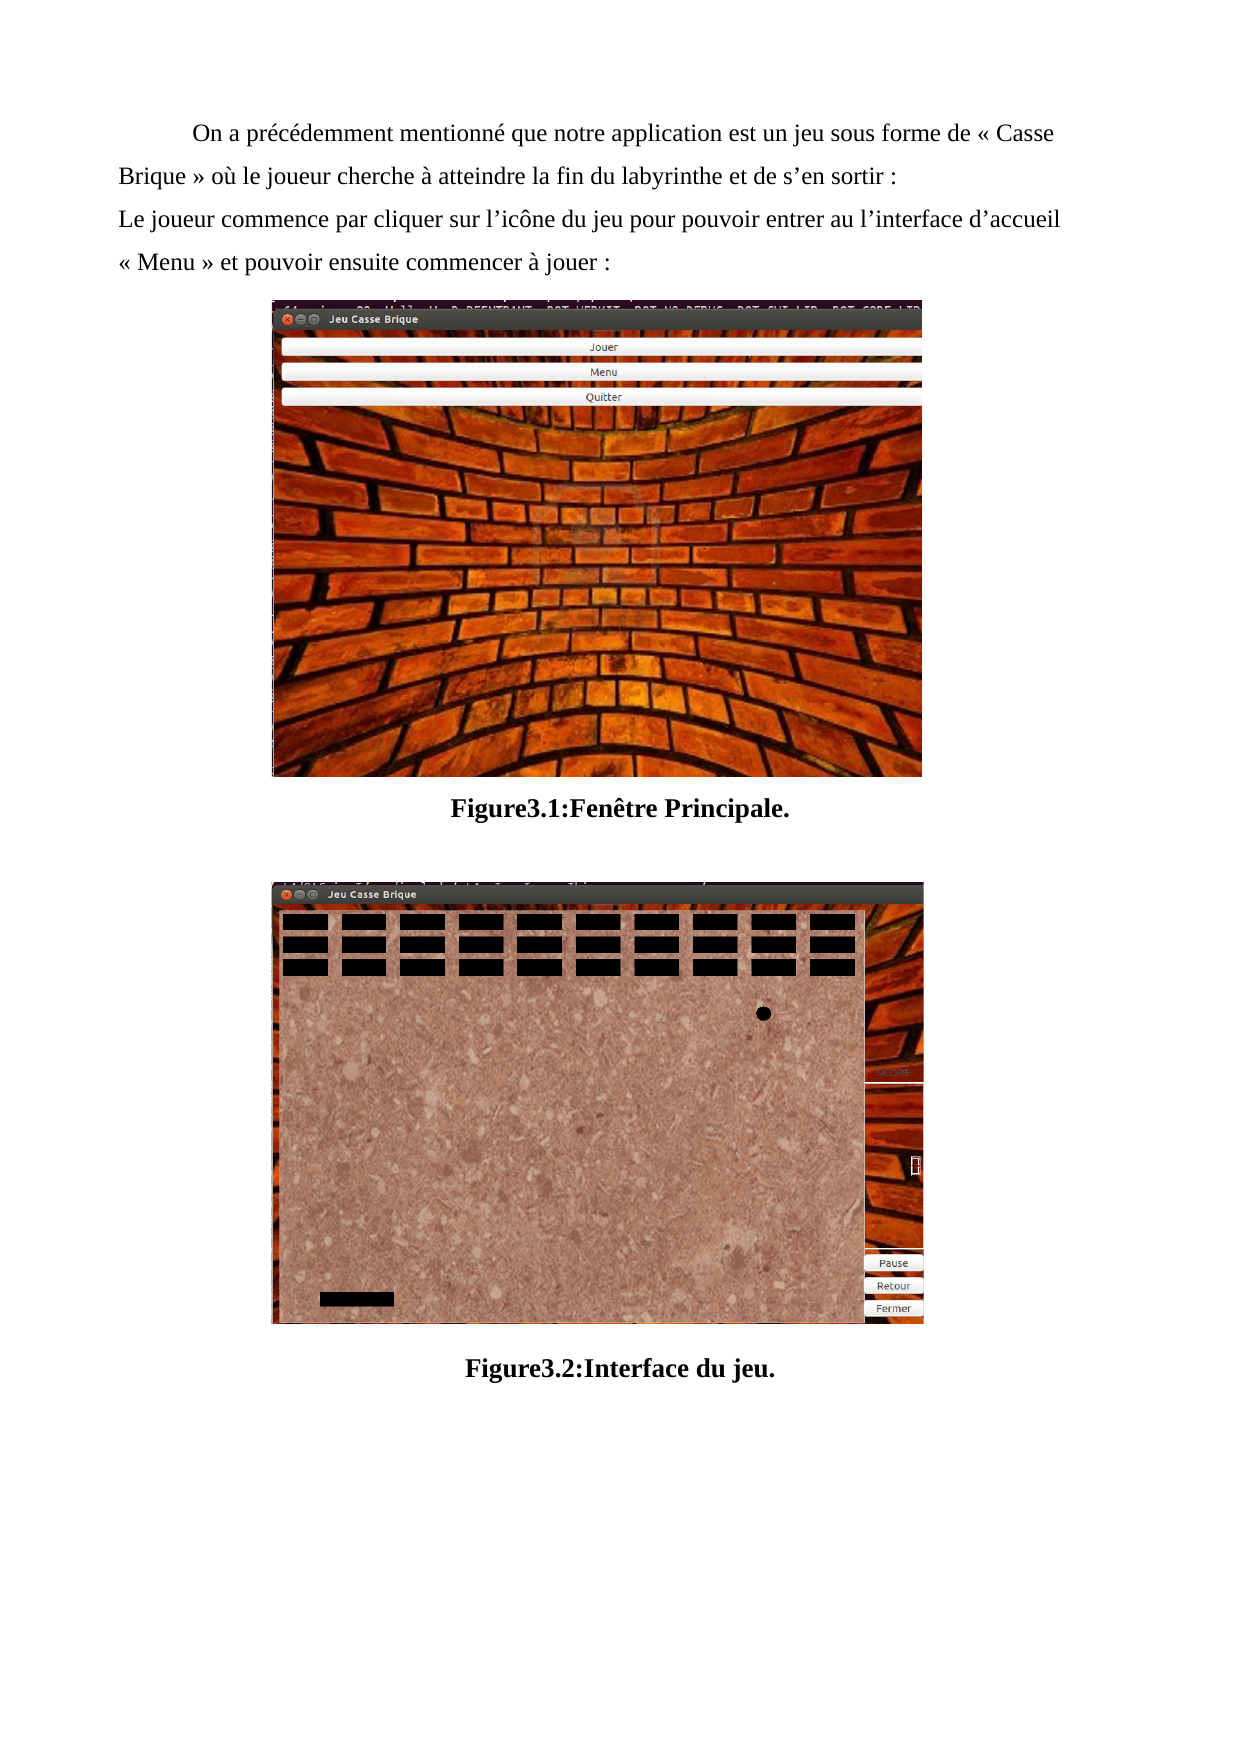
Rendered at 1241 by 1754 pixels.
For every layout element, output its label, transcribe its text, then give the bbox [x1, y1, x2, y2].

picture [271, 300, 452, 777]
list Figure3.2:Interface du jeu. [118, 1352, 1122, 1383]
list On a précédemment mentionné que notre application est un jeu sous forme de « Casse Brique » où le joueur cherche à atteindre la fin du labyrinthe et de s’en sortir : [118, 118, 1122, 190]
list Le joueur commence par cliquer sur l’icône du jeu pour pouvoir entrer au l’interface d’accueil « Menu » et pouvoir ensuite commencer à jouer : [118, 204, 1122, 276]
picture [271, 882, 455, 1324]
list Figure3.1:Fenêtre Principale. [118, 772, 1122, 823]
